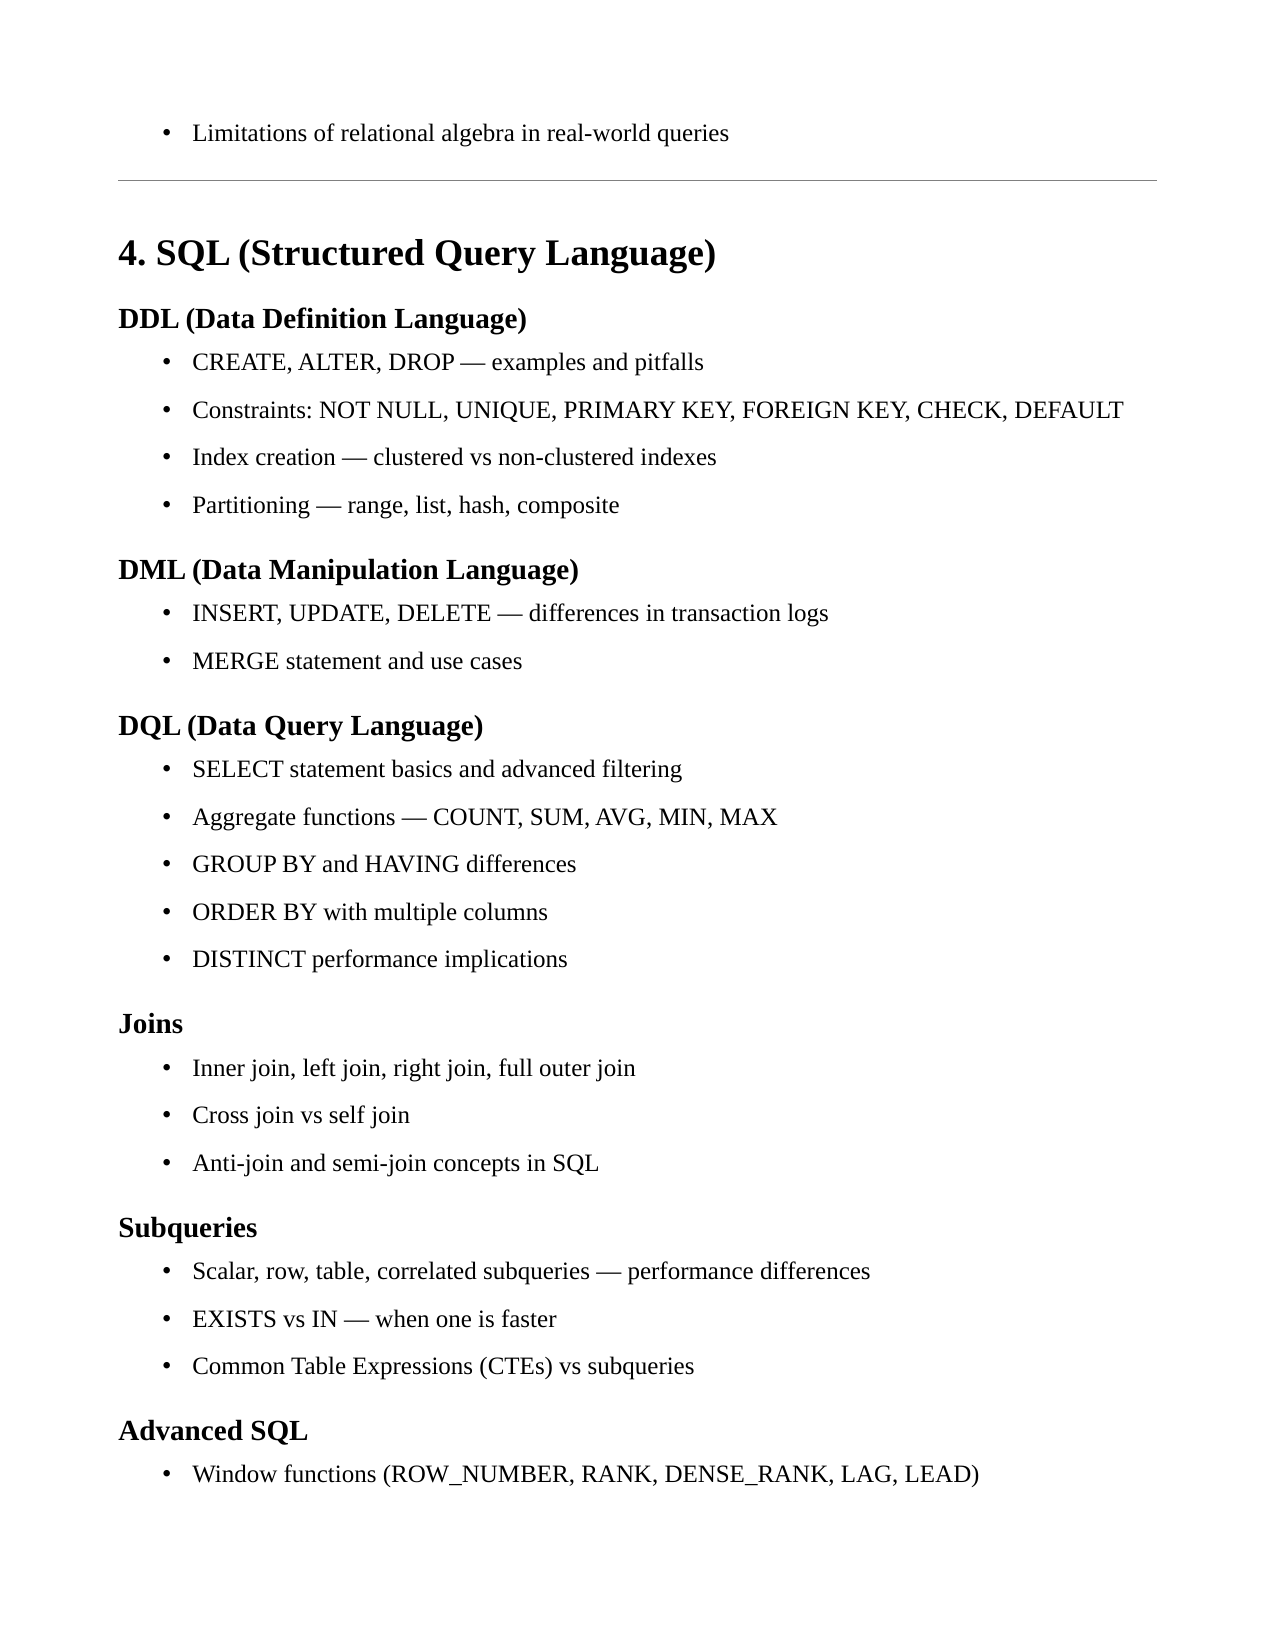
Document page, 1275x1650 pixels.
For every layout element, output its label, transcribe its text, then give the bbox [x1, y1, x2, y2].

list Index creation — clustered vs non-clustered indexes [162, 442, 1157, 471]
subtitle Joins [118, 1007, 1157, 1040]
list Scalar, row, table, correlated subqueries — performance differences [162, 1256, 1157, 1285]
list EXISTS vs IN — when one is faster [162, 1304, 1157, 1332]
list Inner join, left join, right join, full outer join [162, 1053, 1157, 1081]
list MERGE statement and use cases [162, 646, 1157, 674]
list GROUP BY and HAVING differences [162, 849, 1157, 878]
list DISTINCT performance implications [162, 944, 1157, 973]
subtitle DML (Data Manipulation Language) [118, 552, 1157, 586]
list ORDER BY with multiple columns [162, 897, 1157, 926]
list Limitations of relational algebra in real-world queries [162, 118, 1157, 147]
list Anti-join and semi-join concepts in SQL [162, 1148, 1157, 1177]
list Partitioning — range, list, hash, composite [162, 490, 1157, 519]
list INSERT, UPDATE, DELETE — differences in transaction logs [162, 598, 1157, 627]
list SELECT statement basics and advanced filtering [162, 754, 1157, 783]
list Cross join vs self join [162, 1100, 1157, 1129]
subtitle Subqueries [118, 1210, 1157, 1243]
list Constraints: NOT NULL, UNIQUE, PRIMARY KEY, FOREIGN KEY, CHECK, DEFAULT [162, 395, 1157, 423]
subtitle Advanced SQL [118, 1413, 1157, 1447]
list Window functions (ROW_NUMBER, RANK, DENSE_RANK, LAG, LEAD) [162, 1459, 1157, 1488]
subtitle 4. SQL (Structured Query Language) [118, 231, 1157, 274]
subtitle DDL (Data Definition Language) [118, 301, 1157, 334]
list Aggregate functions — COUNT, SUM, AVG, MIN, MAX [162, 802, 1157, 830]
subtitle DQL (Data Query Language) [118, 708, 1157, 741]
list CREATE, ALTER, DROP — examples and pitfalls [162, 347, 1157, 376]
list Common Table Expressions (CTEs) vs subqueries [162, 1351, 1157, 1380]
